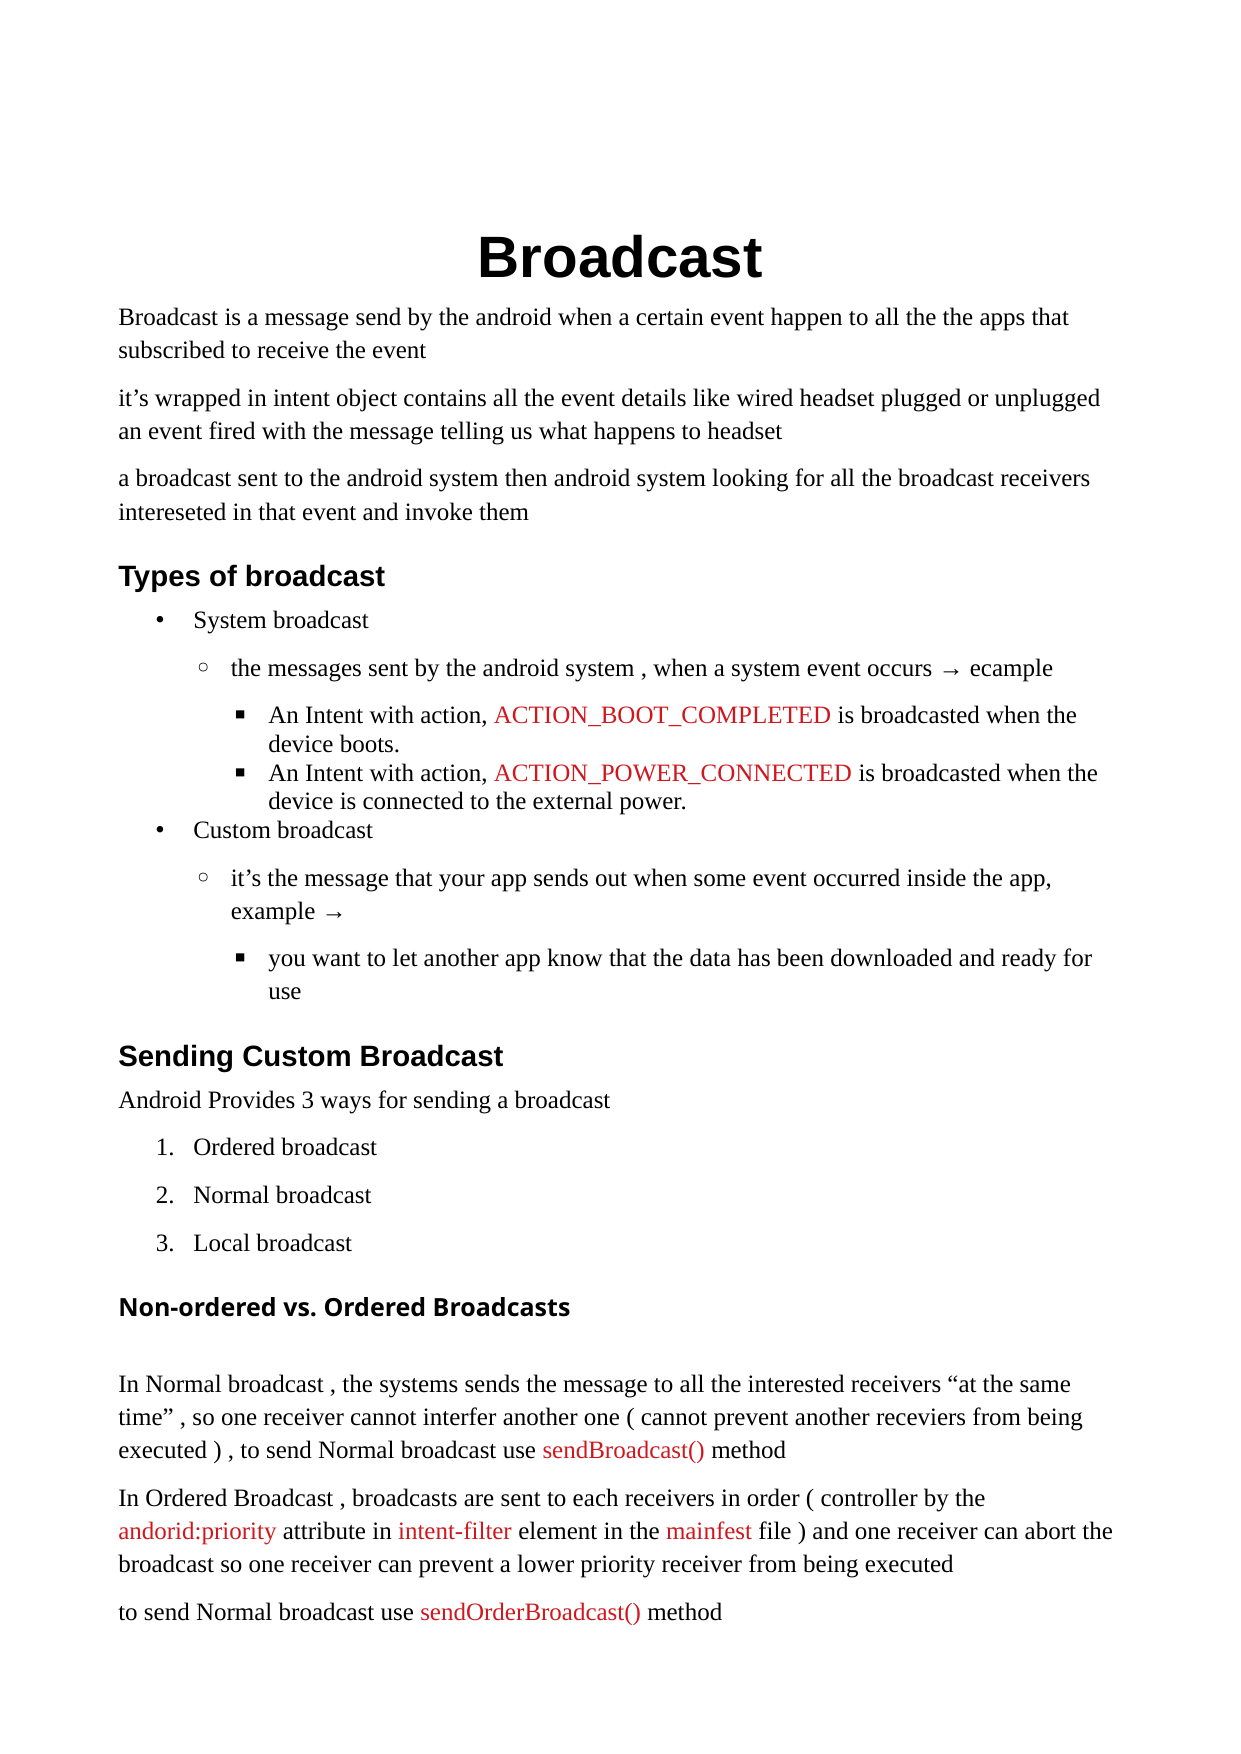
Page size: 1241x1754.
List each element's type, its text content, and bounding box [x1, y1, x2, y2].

text In Normal broadcast , the systems sends the message to all the interested receivers “at the same time” , so one receiver cannot interfer another one ( cannot prevent another receviers from being executed ) , to send Normal broadcast use sendBroadcast() method [118, 1336, 1122, 1464]
list the messages sent by the android system , when a system event occurs → ecample [193, 653, 1122, 681]
title Broadcast [118, 223, 1122, 290]
list Normal broadcast [156, 1180, 1122, 1209]
list you want to let another app know that the data has been downloaded and ready for use [231, 943, 1122, 1005]
list it’s the message that your app sends out when some event occurred inside the app, example → [193, 863, 1122, 924]
list Local broadcast [156, 1228, 1122, 1256]
list System broadcast [156, 605, 1122, 634]
subtitle Types of broadcast [118, 559, 1122, 592]
text Android Provides 3 ways for sending a broadcast [118, 1085, 1122, 1114]
list Ordered broadcast [156, 1132, 1122, 1161]
text to send Normal broadcast use sendOrderBroadcast() method [118, 1597, 1122, 1626]
subtitle Non-ordered vs. Ordered Broadcasts [118, 1290, 1122, 1324]
list Custom broadcast [156, 815, 1122, 844]
text Broadcast is a message send by the android when a certain event happen to all the the apps that subscribed to receive the event [118, 302, 1122, 364]
text a broadcast sent to the android system then android system looking for all the broadcast receivers intereseted in that event and invoke them [118, 463, 1122, 525]
list An Intent with action, ACTION_BOOT_COMPLETED is broadcasted when the device boots. [231, 700, 1122, 758]
list An Intent with action, ACTION_POWER_CONNECTED is broadcasted when the device is connected to the external power. [231, 758, 1122, 815]
text it’s wrapped in intent object contains all the event details like wired headset plugged or unplugged an event fired with the message telling us what happens to headset [118, 383, 1122, 445]
text In Ordered Broadcast , broadcasts are sent to each receivers in order ( controller by the andorid:priority attribute in intent-filter element in the mainfest file ) and one receiver can abort the broadcast so one receiver can prevent a lower priority receiver from being executed [118, 1483, 1122, 1578]
subtitle Sending Custom Broadcast [118, 1039, 1122, 1072]
